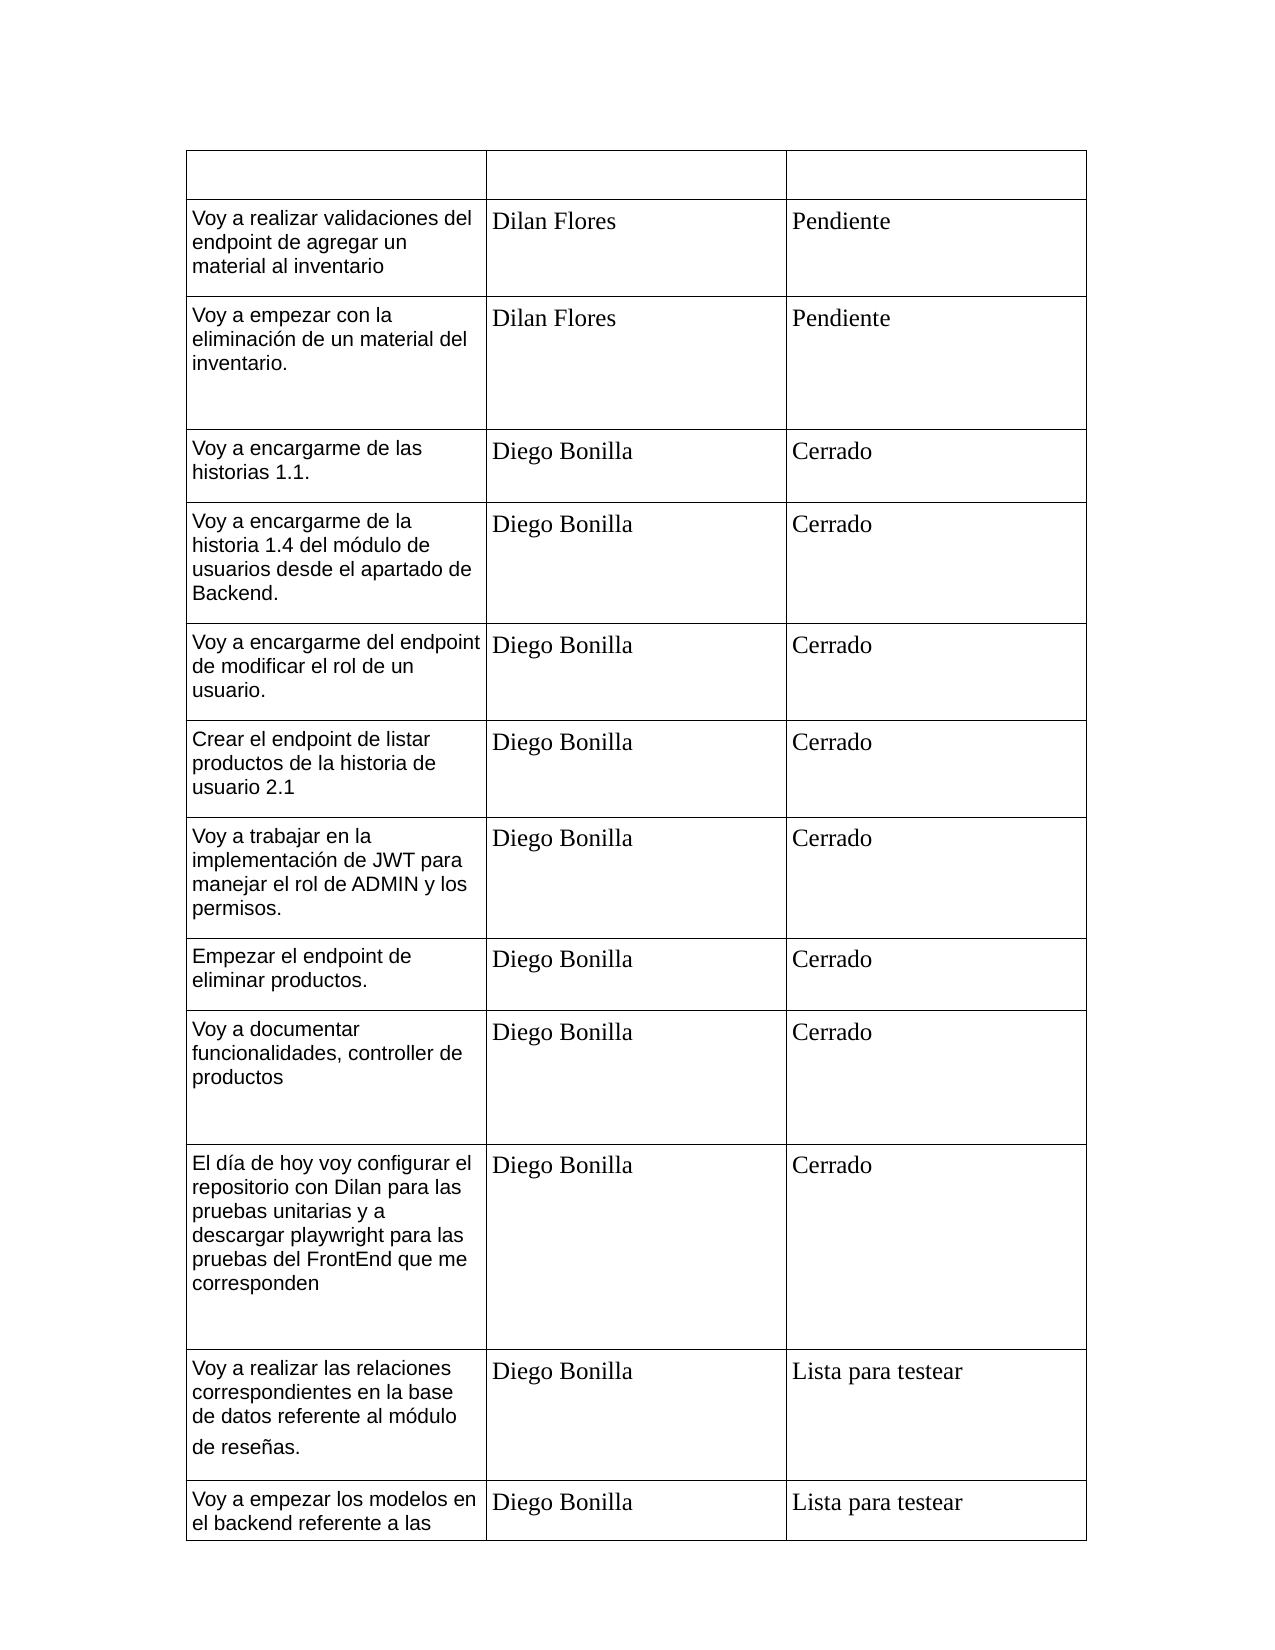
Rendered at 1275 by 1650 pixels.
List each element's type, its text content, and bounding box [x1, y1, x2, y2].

table_cell Diego Bonilla [487, 430, 786, 502]
table_cell Cerrado [787, 503, 1086, 623]
table_cell Dilan Flores [487, 297, 786, 429]
table_cell Cerrado [787, 624, 1086, 720]
table_cell Lista para testear [787, 1481, 1086, 1540]
table_cell Cerrado [787, 430, 1086, 502]
table_cell Pendiente [787, 297, 1086, 429]
table_cell Diego Bonilla [487, 1011, 786, 1144]
table_cell Voy a empezar los modelos en el backend referente a las [187, 1481, 486, 1540]
table_cell Empezar el endpoint de eliminar productos. [187, 939, 486, 1010]
table_cell Diego Bonilla [487, 503, 786, 623]
table_cell Voy a encargarme de las historias 1.1. [187, 430, 486, 502]
table_cell Cerrado [787, 818, 1086, 937]
table_cell El día de hoy voy configurar el repositorio con Dilan para las pruebas unitarias y a descargar playwright para las pruebas del FrontEnd que me corresponden [187, 1145, 486, 1349]
table_cell Diego Bonilla [487, 939, 786, 1010]
table_cell [787, 151, 1086, 199]
table_cell Cerrado [787, 1145, 1086, 1349]
table_cell Cerrado [787, 1011, 1086, 1144]
table_cell Voy a encargarme del endpoint de modificar el rol de un usuario. [187, 624, 486, 720]
table_cell [187, 151, 486, 199]
table_cell [487, 151, 786, 199]
table_cell Pendiente [787, 200, 1086, 296]
table_cell Voy a encargarme de la historia 1.4 del módulo de usuarios desde el apartado de Backend. [187, 503, 486, 623]
table_cell Diego Bonilla [487, 818, 786, 937]
table_cell Diego Bonilla [487, 1350, 786, 1480]
table_cell Dilan Flores [487, 200, 786, 296]
table_cell Voy a trabajar en la implementación de JWT para manejar el rol de ADMIN y los permisos. [187, 818, 486, 937]
table_cell Diego Bonilla [487, 624, 786, 720]
table_cell Lista para testear [787, 1350, 1086, 1480]
table_cell Cerrado [787, 721, 1086, 817]
table_cell Voy a realizar las relaciones correspondientes en la base de datos referente al módulo de reseñas. [187, 1350, 486, 1480]
table_cell Voy a realizar validaciones del endpoint de agregar un material al inventario [187, 200, 486, 296]
table_cell Diego Bonilla [487, 721, 786, 817]
table_cell Crear el endpoint de listar productos de la historia de usuario 2.1 [187, 721, 486, 817]
table_cell Cerrado [787, 939, 1086, 1010]
table_cell Voy a empezar con la eliminación de un material del inventario. [187, 297, 486, 429]
table_cell Voy a documentar funcionalidades, controller de productos [187, 1011, 486, 1144]
table_cell Diego Bonilla [487, 1481, 786, 1540]
table_cell Diego Bonilla [487, 1145, 786, 1349]
